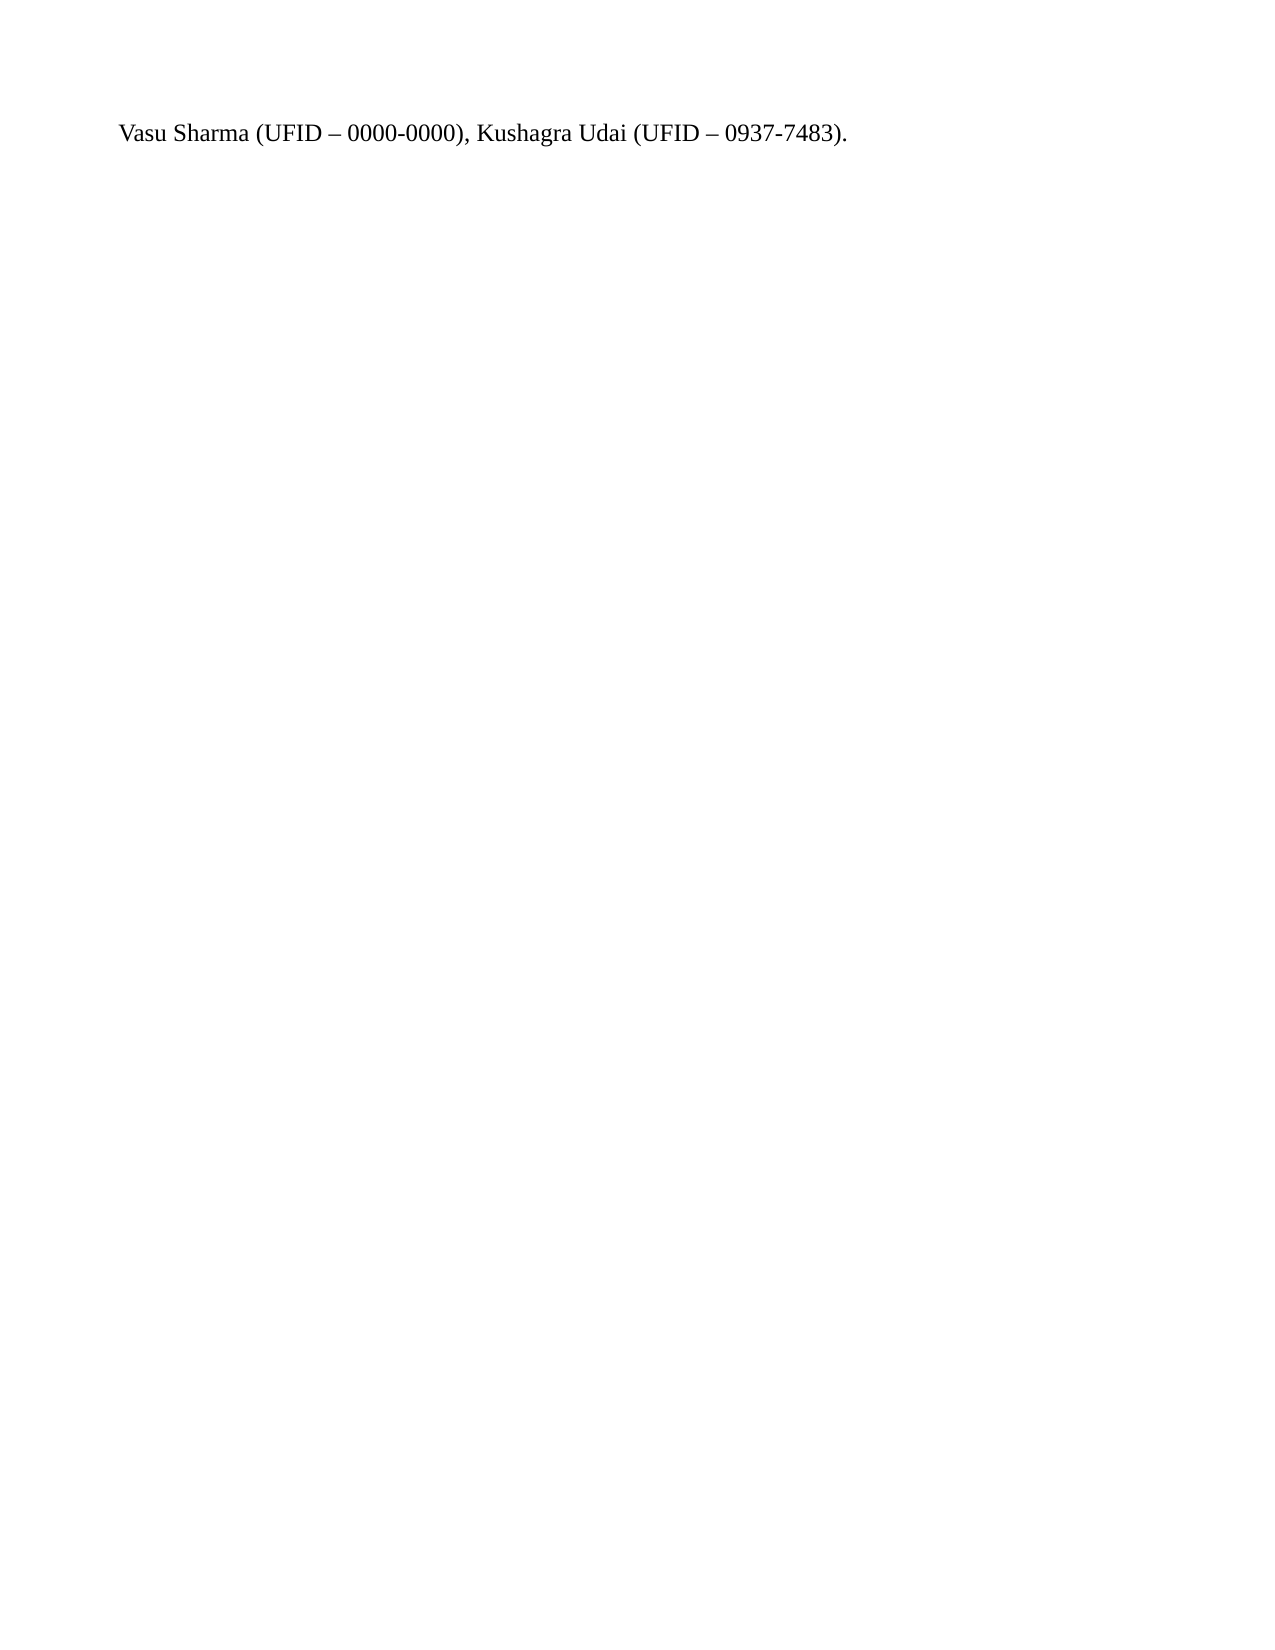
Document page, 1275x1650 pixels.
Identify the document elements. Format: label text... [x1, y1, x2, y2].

text Vasu Sharma (UFID – 0000-0000), Kushagra Udai (UFID – 0937-7483). [118, 118, 1157, 147]
